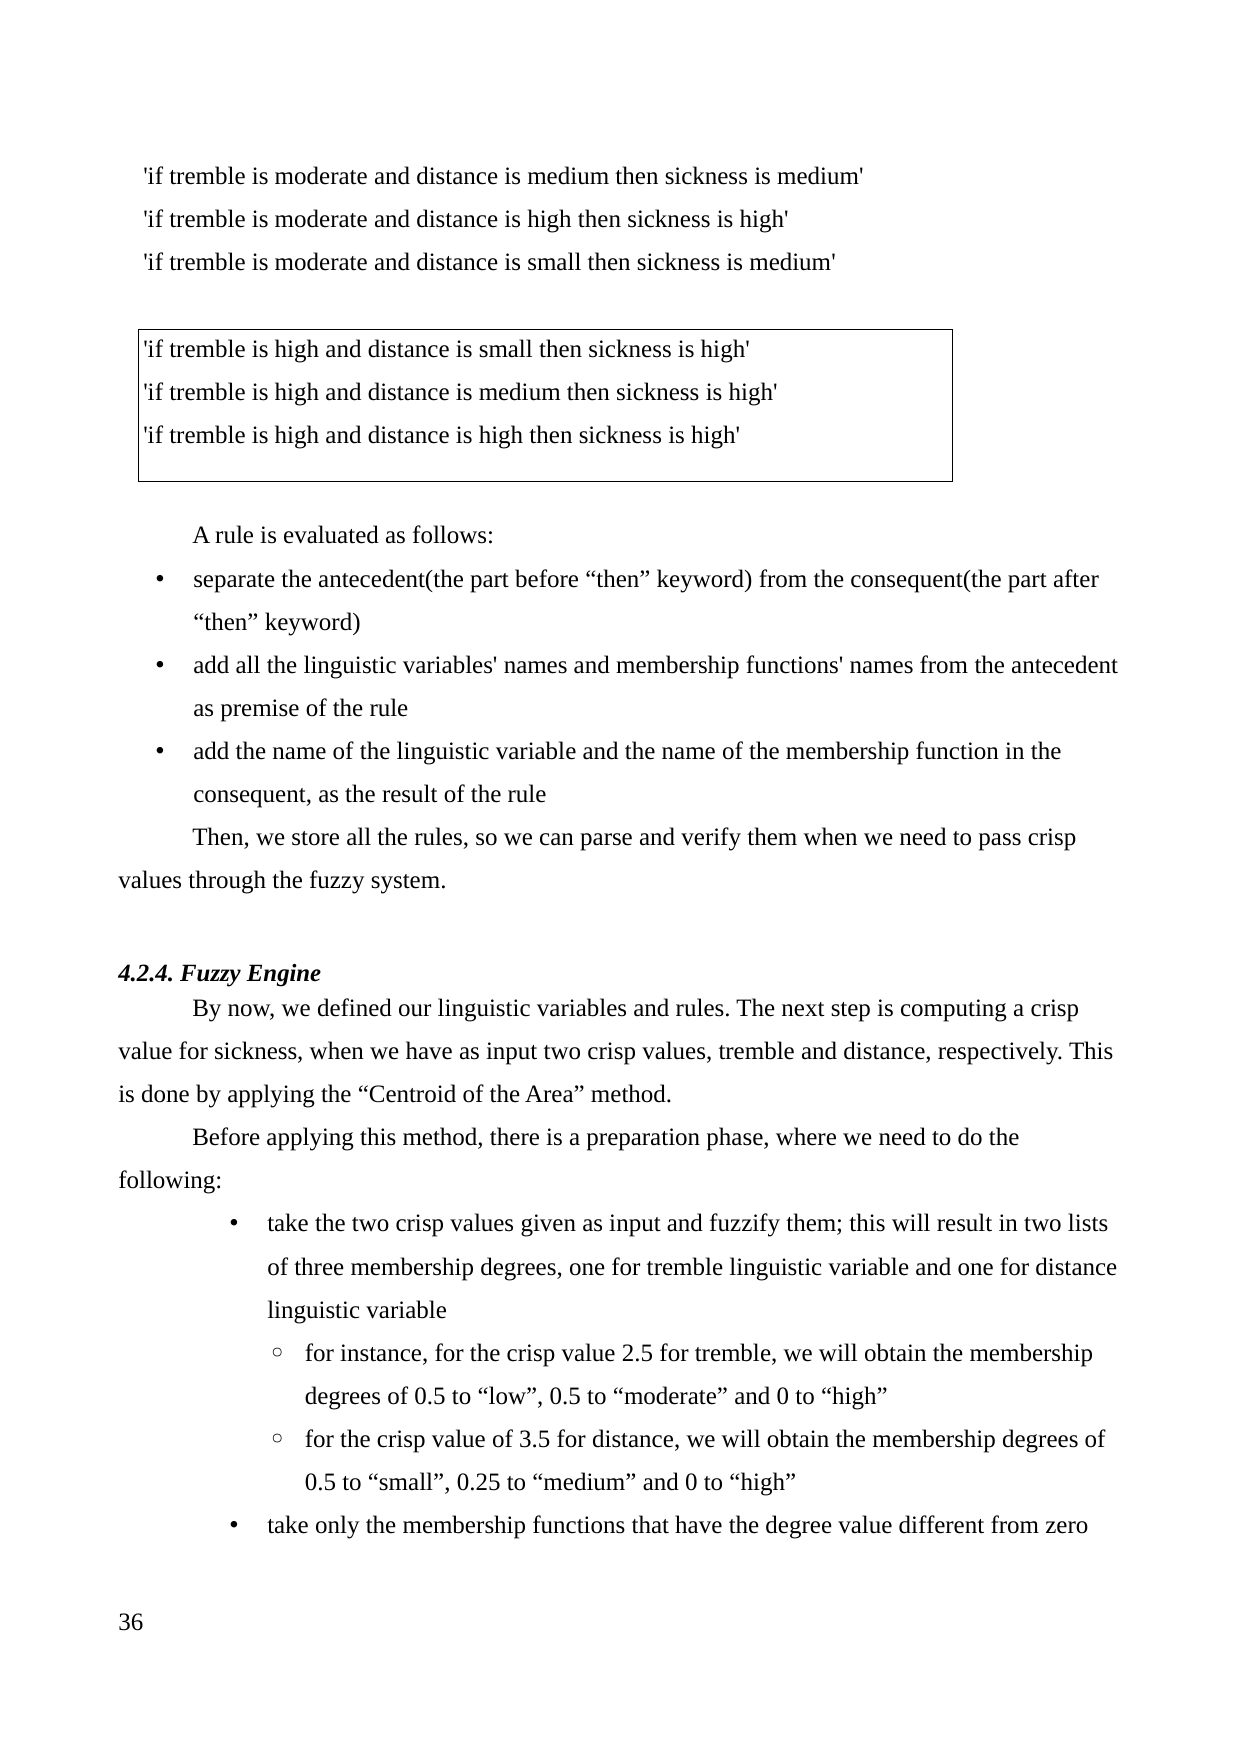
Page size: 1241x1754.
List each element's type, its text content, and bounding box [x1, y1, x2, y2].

text [953, 334, 1122, 362]
text [953, 420, 1122, 449]
list for the crisp value of 3.5 for distance, we will obtain the membership degrees of 0.5 to “small”, 0.25 to “medium” and 0 to “high” [267, 1424, 1122, 1496]
text 'if tremble is moderate and distance is high then sickness is high' [118, 204, 1122, 233]
text [953, 377, 1122, 406]
text 'if tremble is moderate and distance is medium then sickness is medium' [118, 161, 1122, 190]
list for instance, for the crisp value 2.5 for tremble, we will obtain the membership degrees of 0.5 to “low”, 0.5 to “moderate” and 0 to “high” [267, 1338, 1122, 1410]
text A rule is evaluated as follows: [118, 521, 1122, 549]
text 'if tremble is high and distance is medium then sickness is high' [139, 377, 952, 406]
subtitle 4.2.4. Fuzzy Engine [118, 958, 1122, 987]
text Then, we store all the rules, so we can parse and verify them when we need to pass crisp values through the fuzzy system. [118, 822, 1122, 894]
text 'if tremble is high and distance is small then sickness is high' [139, 334, 952, 362]
text By now, we defined our linguistic variables and rules. The next step is computing a crisp value for sickness, when we have as input two crisp values, tremble and distance, respectively. This is done by applying the “Centroid of the Area” method. [118, 993, 1122, 1108]
list add the name of the linguistic variable and the name of the membership function in the consequent, as the result of the rule [156, 736, 1122, 808]
text 'if tremble is high and distance is high then sickness is high' [139, 420, 952, 449]
text Before applying this method, there is a preparation phase, where we need to do the following: [118, 1122, 1122, 1194]
list take only the membership functions that have the degree value different from zero [229, 1510, 1122, 1539]
text 'if tremble is moderate and distance is small then sickness is medium' [118, 247, 1122, 276]
list take the two crisp values given as input and fuzzify them; this will result in two lists of three membership degrees, one for tremble linguistic variable and one for distance linguistic variable [229, 1208, 1122, 1323]
list add all the linguistic variables' names and membership functions' names from the antecedent as premise of the rule [156, 650, 1122, 722]
list separate the antecedent(the part before “then” keyword) from the consequent(the part after “then” keyword) [156, 564, 1122, 636]
